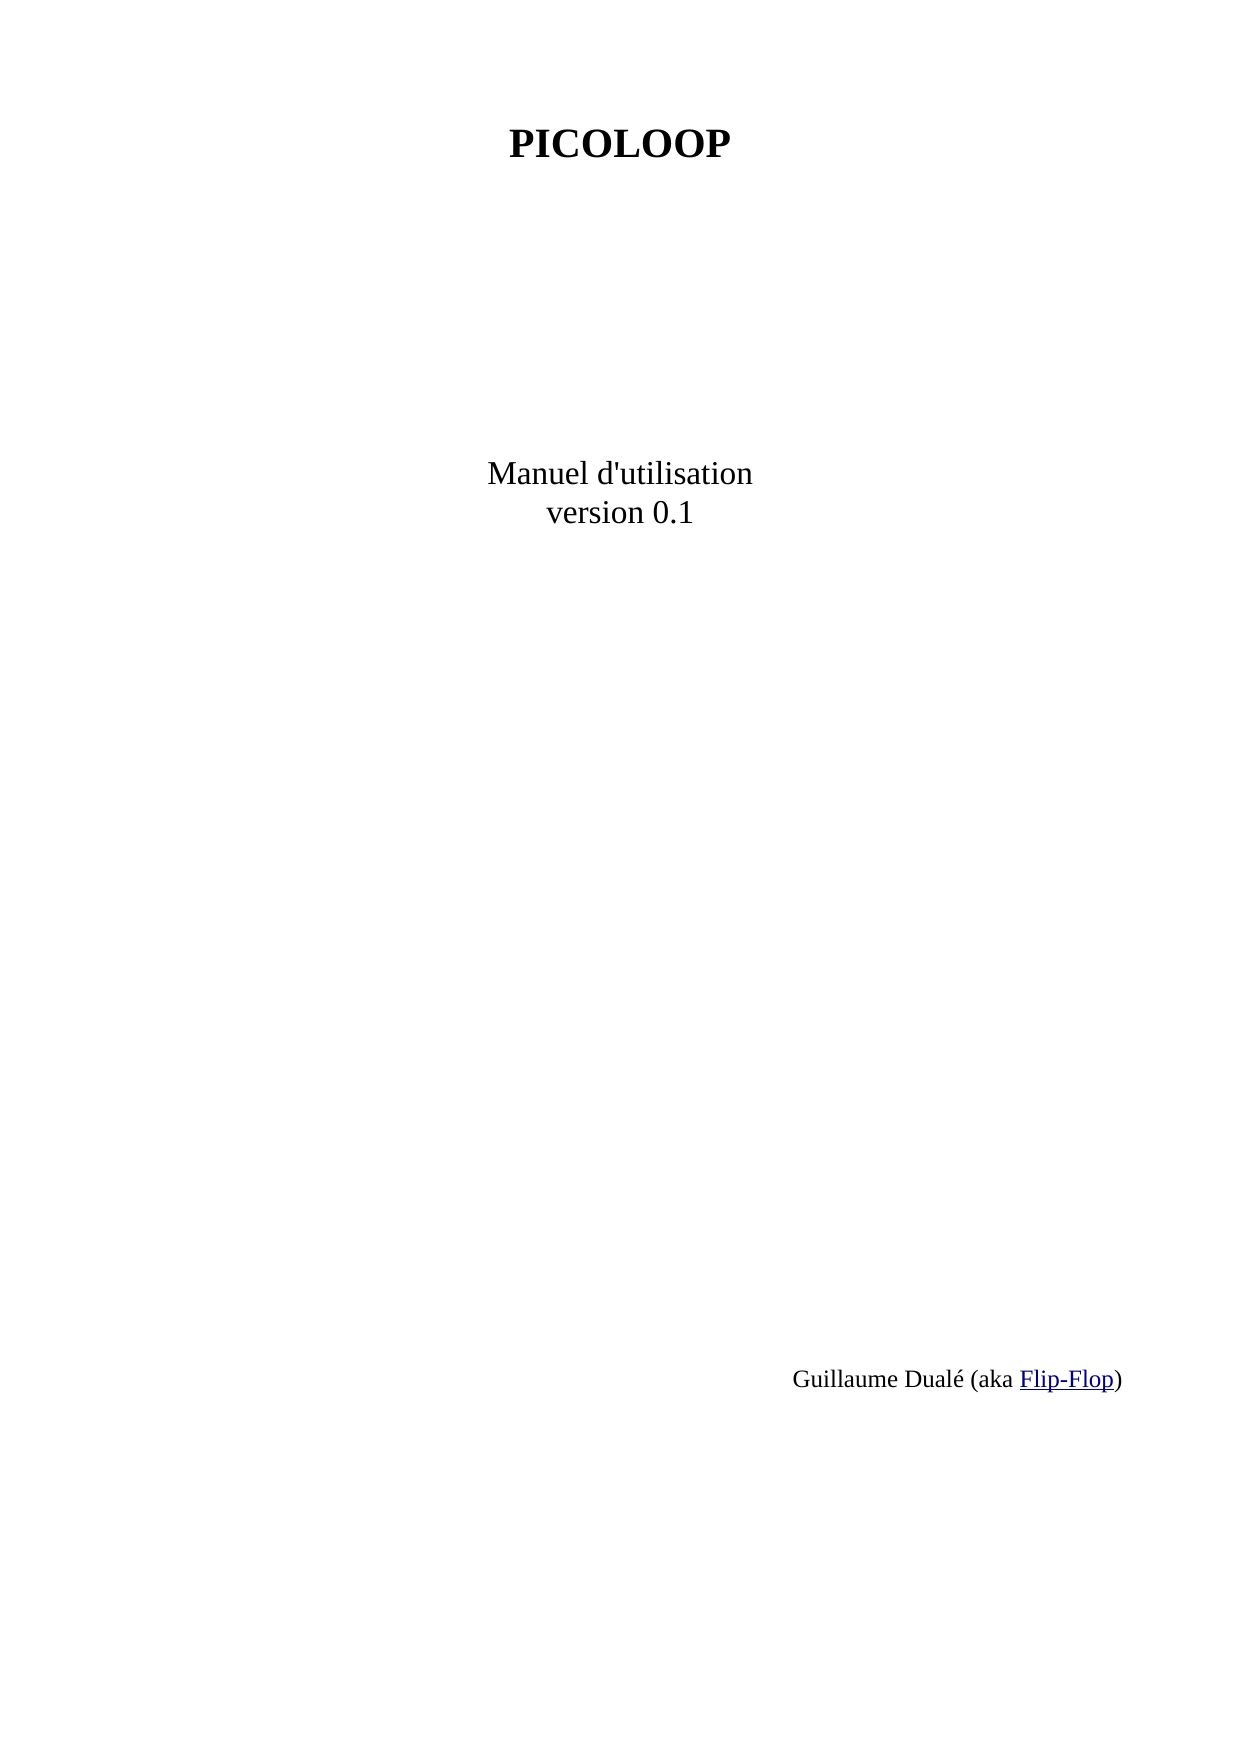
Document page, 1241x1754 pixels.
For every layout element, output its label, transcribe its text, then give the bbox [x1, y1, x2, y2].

text Guillaume Dualé (aka Flip-Flop) [118, 1364, 1122, 1393]
text version 0.1 [118, 492, 1122, 530]
text Manuel d'utilisation [118, 453, 1122, 492]
text PICOLOOP [118, 118, 1122, 166]
